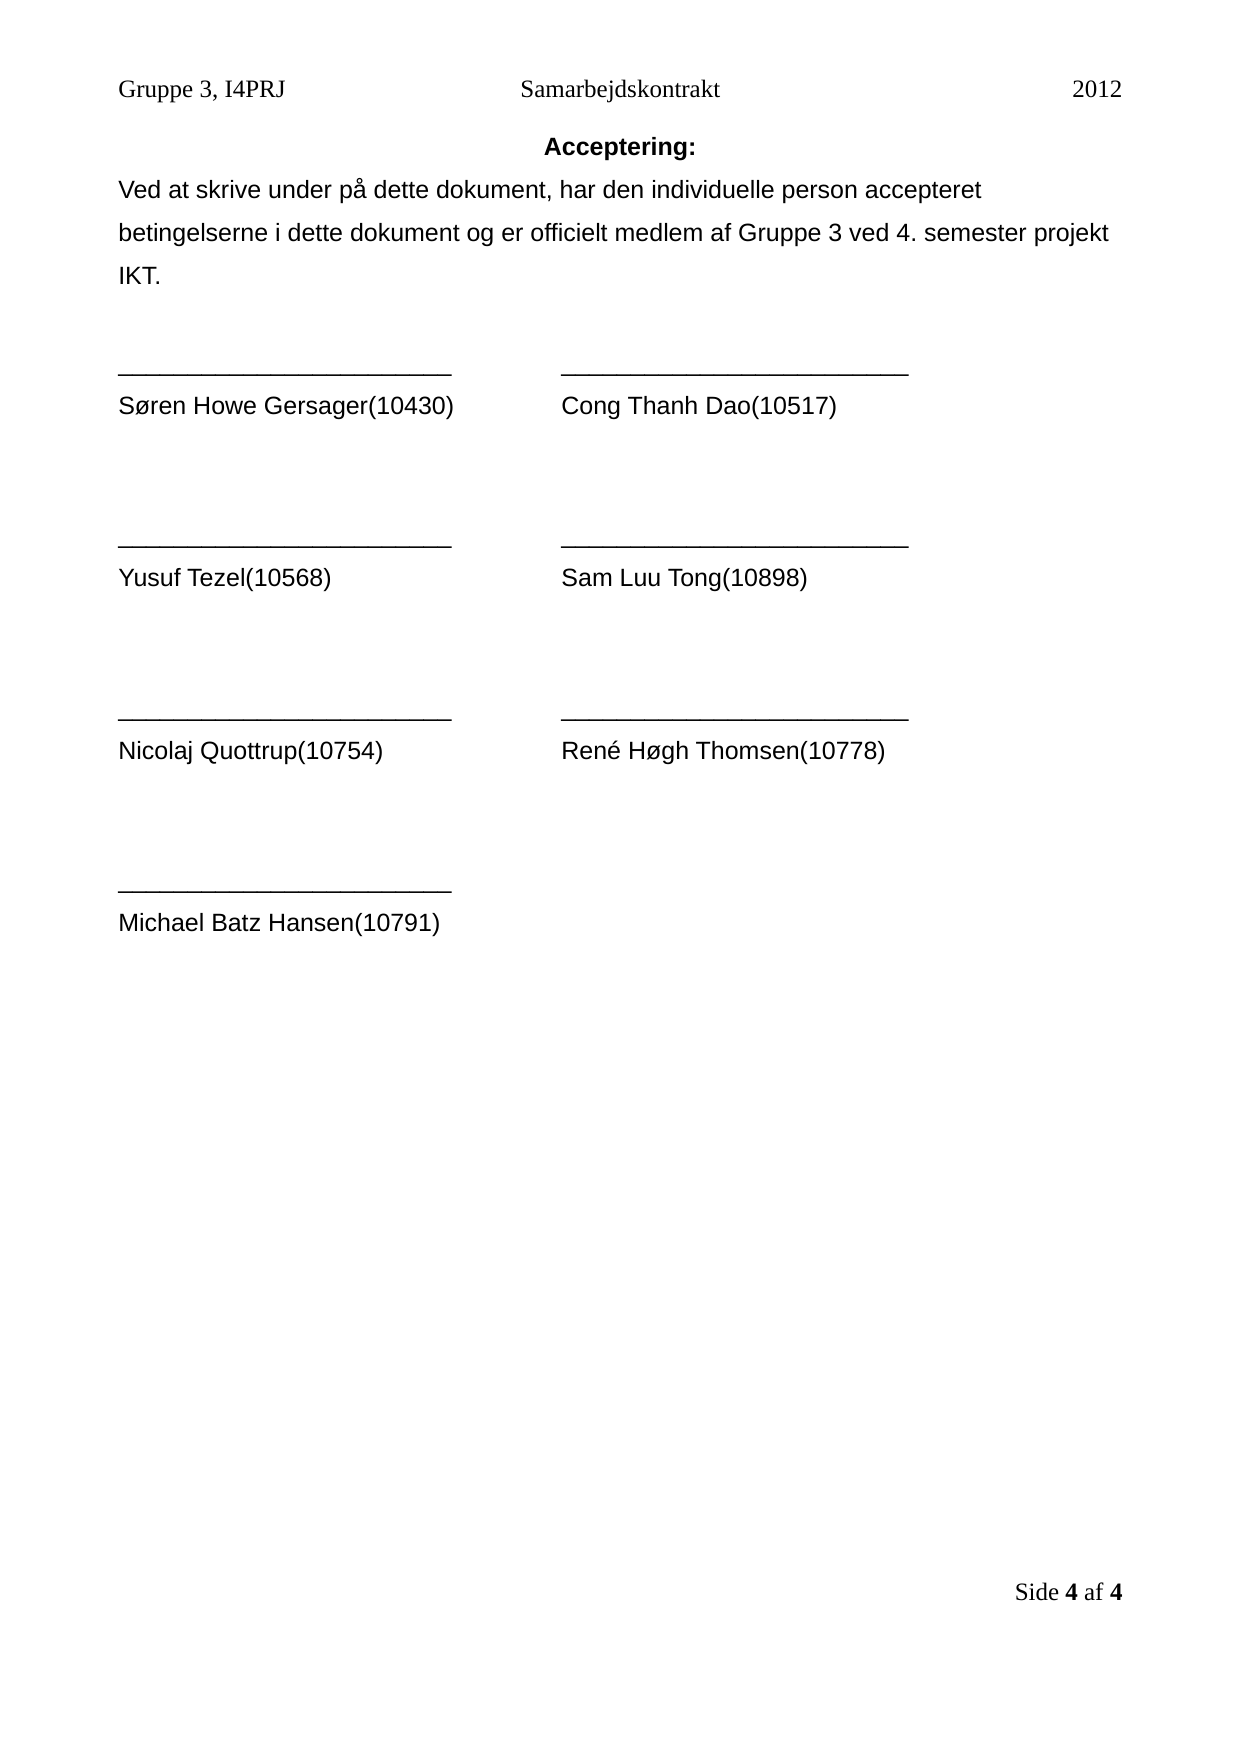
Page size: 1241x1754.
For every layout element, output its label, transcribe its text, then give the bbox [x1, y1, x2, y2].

list Acceptering: [118, 132, 1122, 161]
text Søren Howe Gersager(10430) Cong Thanh Dao(10517) [118, 391, 1122, 419]
text ________________________ [118, 865, 1122, 894]
text Michael Batz Hansen(10791) [118, 908, 1122, 937]
text Yusuf Tezel(10568) Sam Luu Tong(10898) [118, 563, 1122, 592]
text ________________________ _________________________ [118, 693, 1122, 721]
text ________________________ _________________________ [118, 520, 1122, 549]
text Nicolaj Quottrup(10754) René Høgh Thomsen(10778) [118, 736, 1122, 764]
text Ved at skrive under på dette dokument, har den individuelle person accepteret betingelserne i dette dokument og er officielt medlem af Gruppe 3 ved 4. semester projekt IKT. [118, 175, 1122, 290]
text ________________________ _________________________ [118, 348, 1122, 376]
